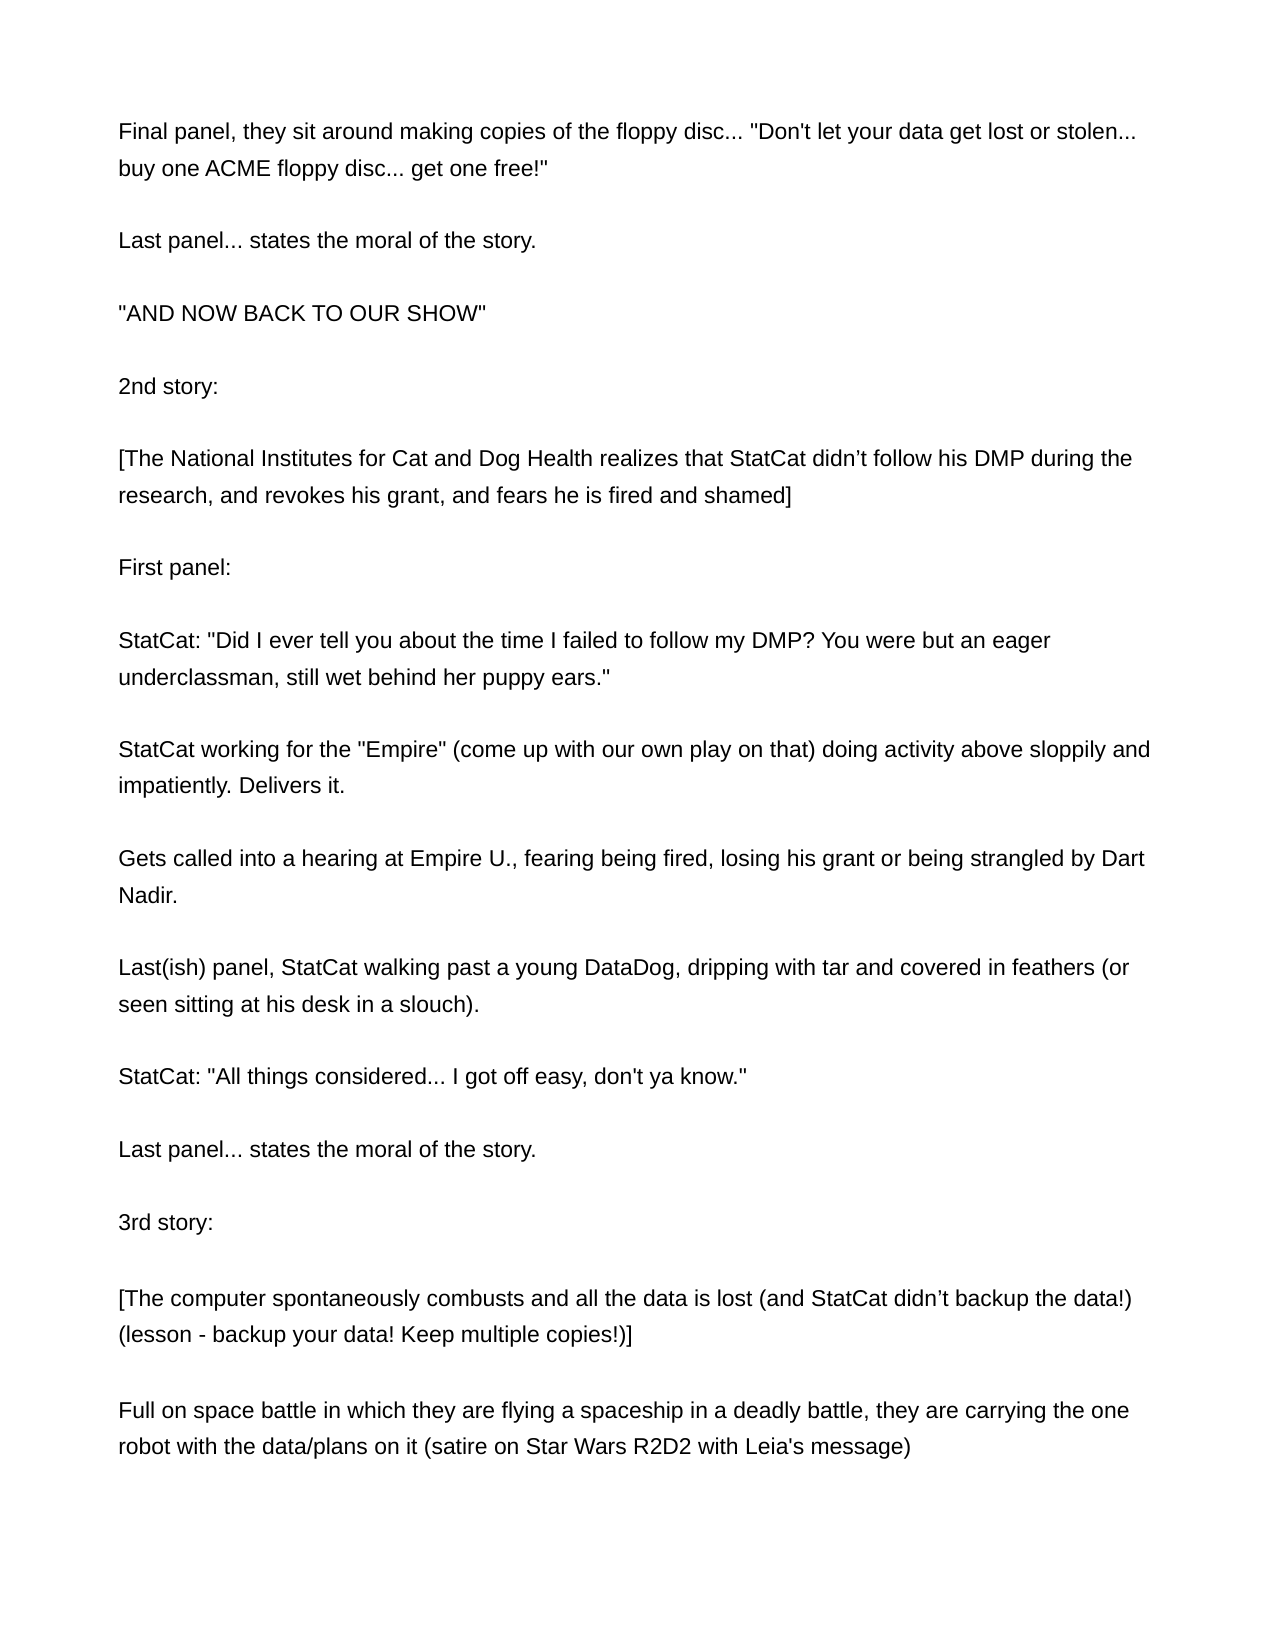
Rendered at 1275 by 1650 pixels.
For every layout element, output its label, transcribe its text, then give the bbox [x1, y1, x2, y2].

text [The National Institutes for Cat and Dog Health realizes that StatCat didn’t follow his DMP during the research, and revokes his grant, and fears he is fired and shamed] [118, 445, 1157, 508]
text StatCat: "Did I ever tell you about the time I failed to follow my DMP? You were but an eager underclassman, still wet behind her puppy ears." [118, 627, 1157, 690]
text Last panel... states the moral of the story. [118, 227, 1157, 253]
text Last(ish) panel, StatCat walking past a young DataDog, dripping with tar and covered in feathers (or seen sitting at his desk in a slouch). [118, 954, 1157, 1017]
text First panel: [118, 554, 1157, 581]
text StatCat working for the "Empire" (come up with our own play on that) doing activity above sloppily and impatiently. Delivers it. [118, 736, 1157, 799]
text Full on space battle in which they are flying a spaceship in a deadly battle, they are carrying the one robot with the data/plans on it (satire on Star Wars R2D2 with Leia's message) [118, 1397, 1157, 1460]
text 3rd story: [118, 1209, 1157, 1235]
text 2nd story: [118, 373, 1157, 399]
text "AND NOW BACK TO OUR SHOW" [118, 300, 1157, 326]
text [The computer spontaneously combusts and all the data is lost (and StatCat didn’t backup the data!) (lesson - backup your data! Keep multiple copies!)] [118, 1285, 1157, 1347]
text StatCat: "All things considered... I got off easy, don't ya know." [118, 1063, 1157, 1090]
text Gets called into a hearing at Empire U., fearing being fired, losing his grant or being strangled by Dart Nadir. [118, 845, 1157, 908]
text Last panel... states the moral of the story. [118, 1136, 1157, 1162]
text Final panel, they sit around making copies of the floppy disc... "Don't let your data get lost or stolen... buy one ACME floppy disc... get one free!" [118, 118, 1157, 181]
